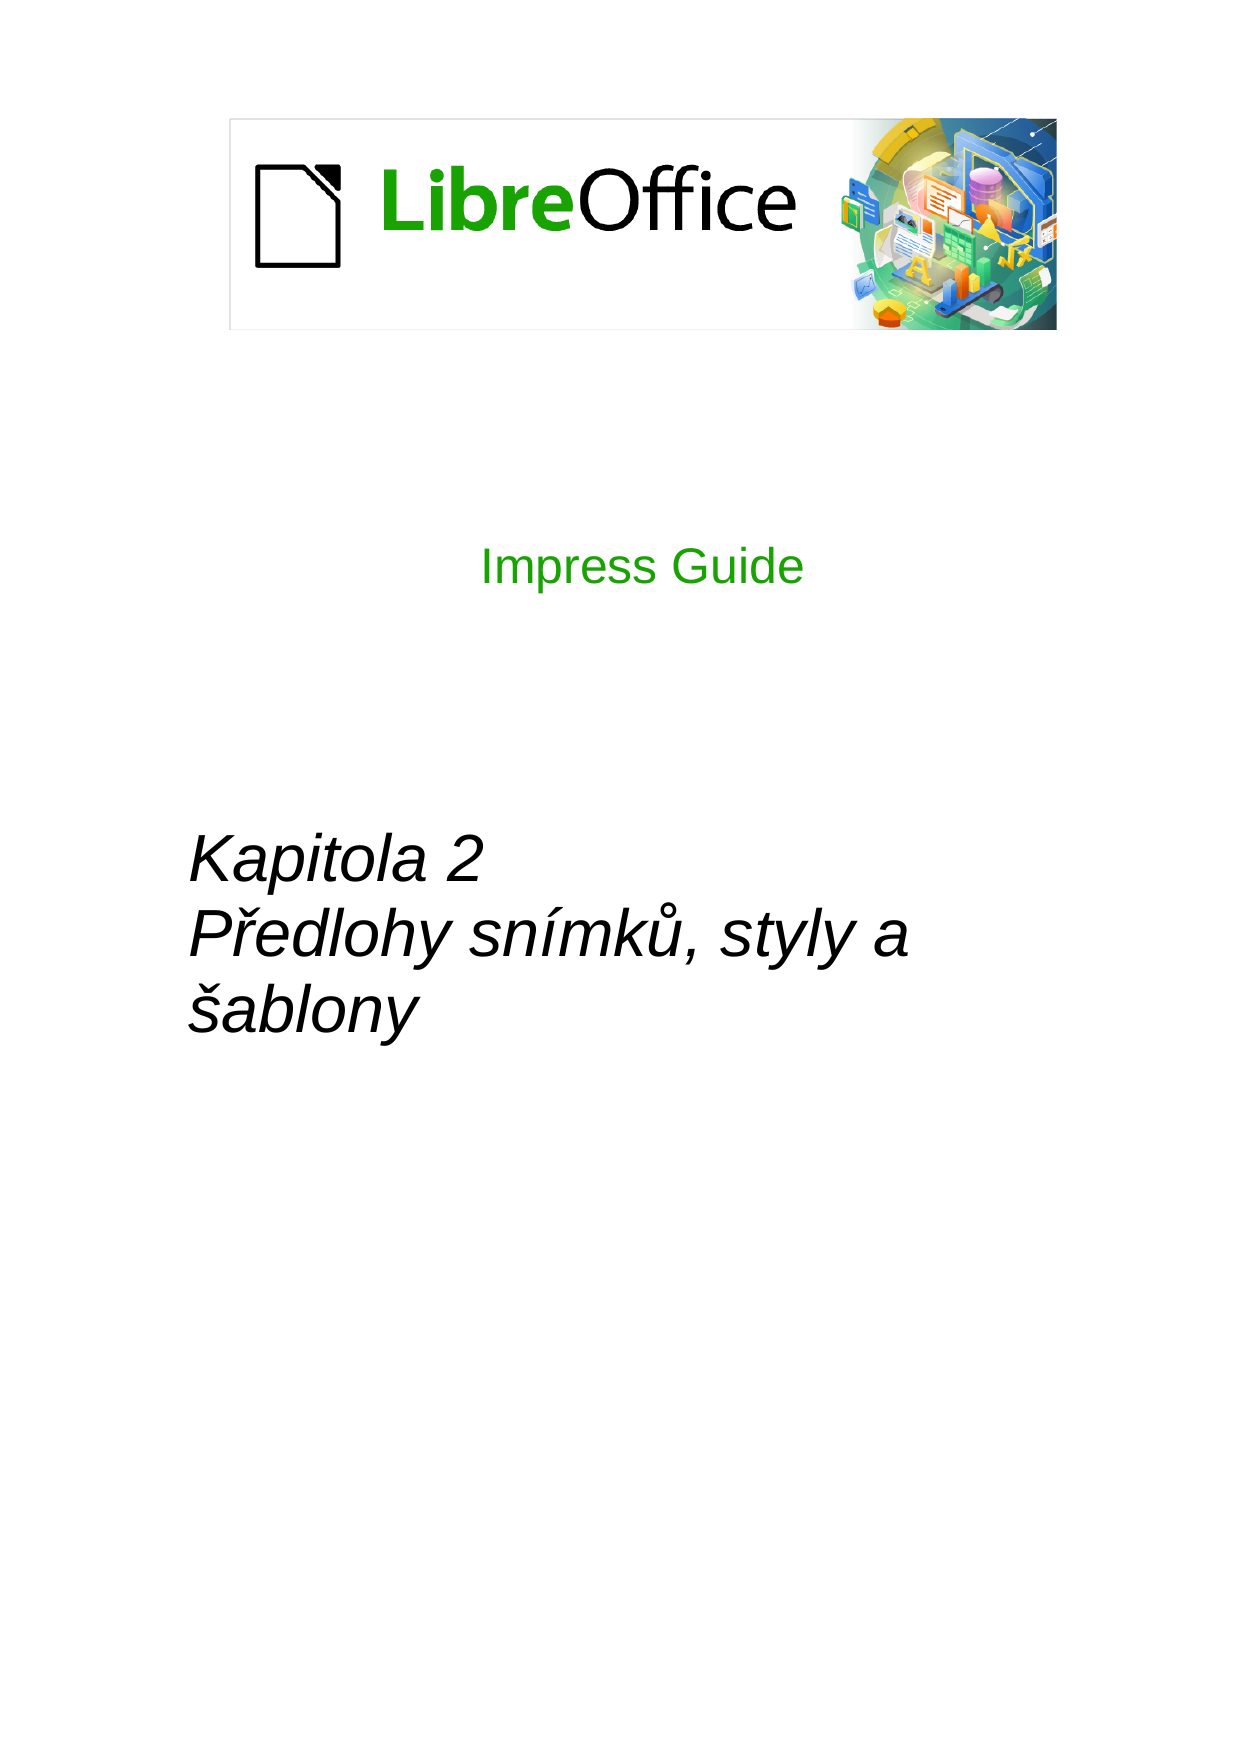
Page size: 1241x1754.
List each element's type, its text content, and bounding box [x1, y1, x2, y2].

picture [229, 118, 1057, 330]
title Kapitola 2 Předlohy snímků, styly a šablony [188, 819, 1098, 1047]
text Průvodce programem Impress [188, 536, 1098, 594]
